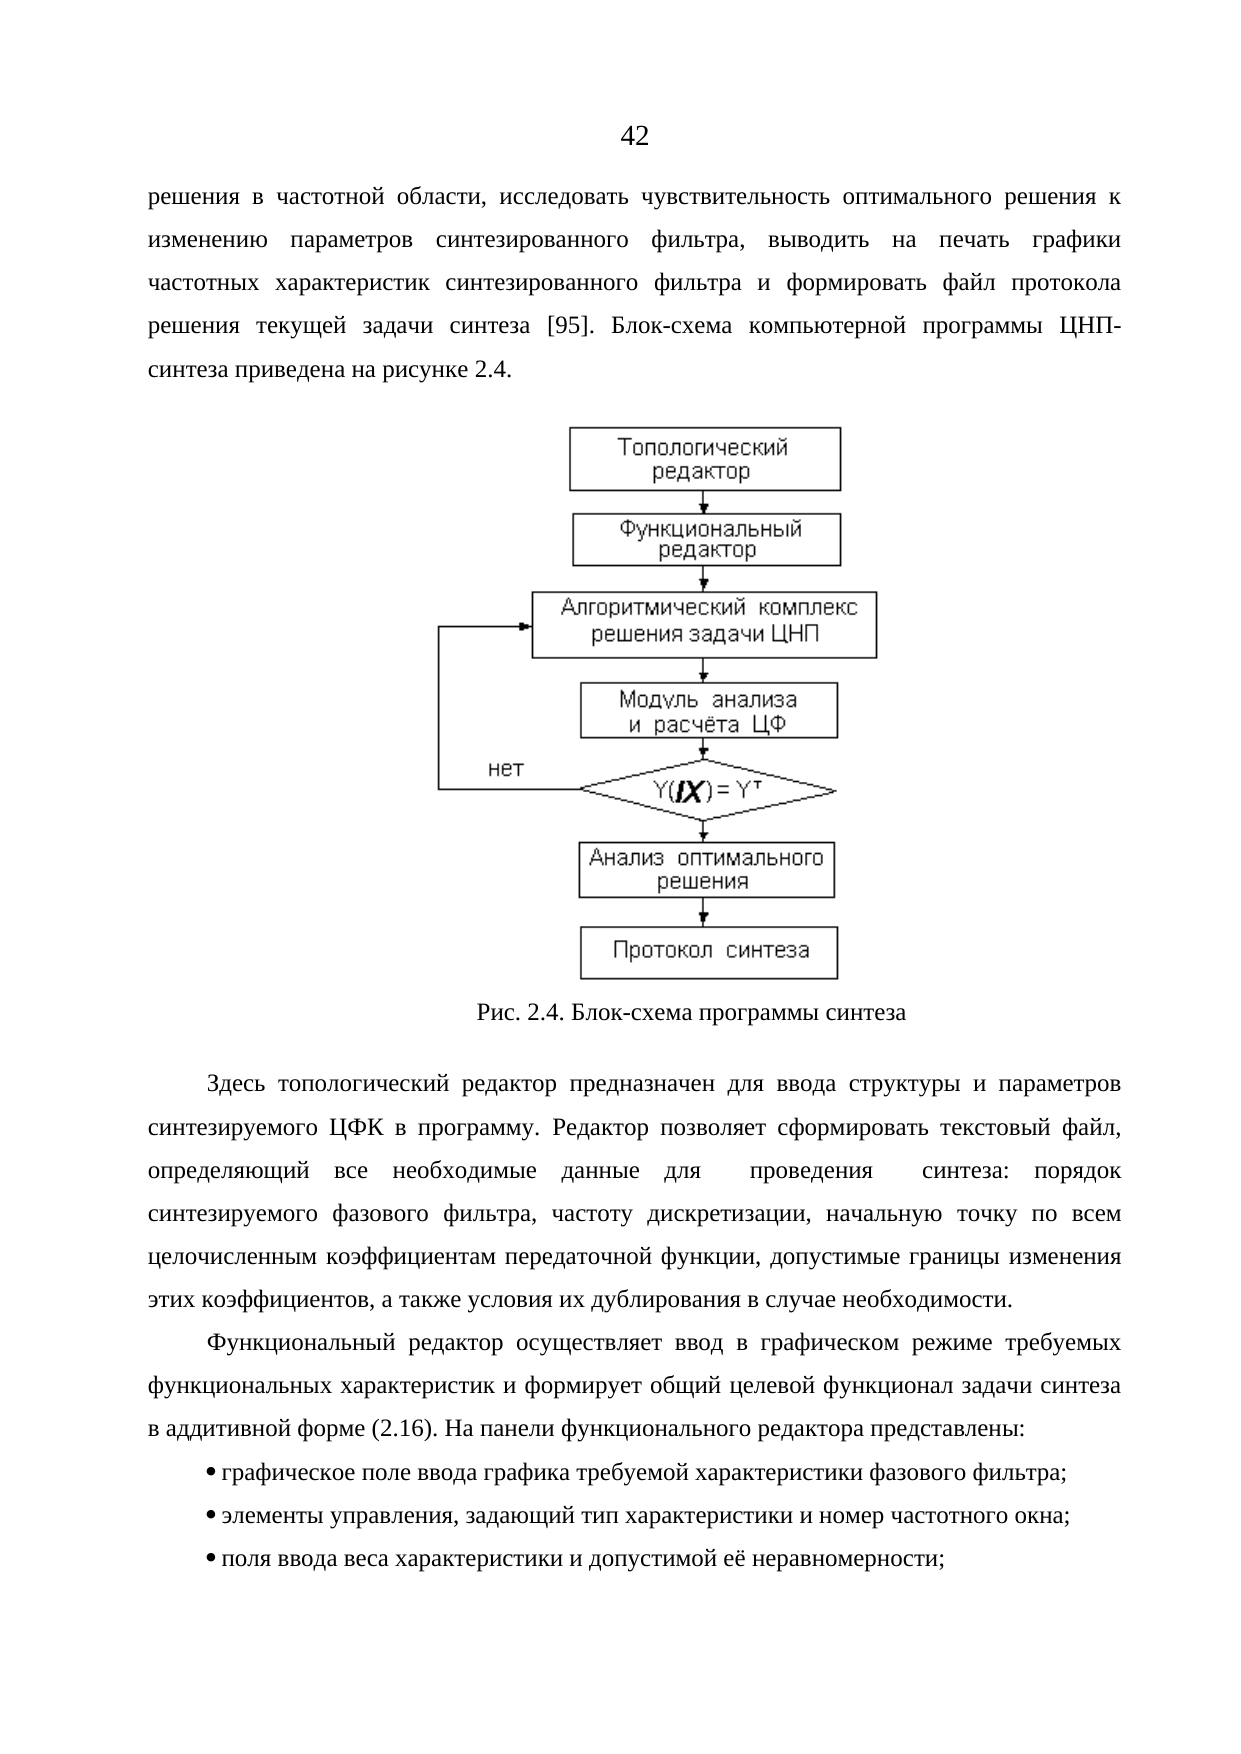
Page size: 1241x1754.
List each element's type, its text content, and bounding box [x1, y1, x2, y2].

table_header [354, 397, 410, 997]
list поля ввода веса характеристики и допустимой её неравномерности; [148, 1543, 1122, 1572]
text Функциональный редактор осуществляет ввод в графическом режиме требуемых функциональных характеристик и формирует общий целевой функционал задачи синтеза в аддитивной форме (2.16). На панели функционального редактора представлены: [148, 1327, 1122, 1442]
table_cell Рис. 2.4. Блок-схема программы синтеза [354, 997, 1029, 1025]
picture [410, 396, 973, 997]
list графическое поле ввода графика требуемой характеристики фазового фильтра; [148, 1457, 1122, 1485]
table_header [973, 397, 1029, 997]
list элементы управления, задающий тип характеристики и номер частотного окна; [148, 1500, 1122, 1528]
text Здесь топологический редактор предназначен для ввода структуры и параметров синтезируемого ЦФК в программу. Редактор позволяет сформировать текстовый файл, определяющий все необходимые данные для проведения синтеза: порядок синтезируемого фазового фильтра, частоту дискретизации, начальную точку по всем целочисленным коэффициентам передаточной функции, допустимые границы изменения этих коэффициентов, а также условия их дублирования в случае необходимости. [148, 1068, 1122, 1313]
text решения в частотной области, исследовать чувствительность оптимального решения к изменению параметров синтезированного фильтра, выводить на печать графики частотных характеристик синтезированного фильтра и формировать файл протокола решения текущей задачи синтеза [95]. Блок-схема компьютерной программы ЦНП-синтеза приведена на рисунке 2.4. [148, 181, 1122, 382]
